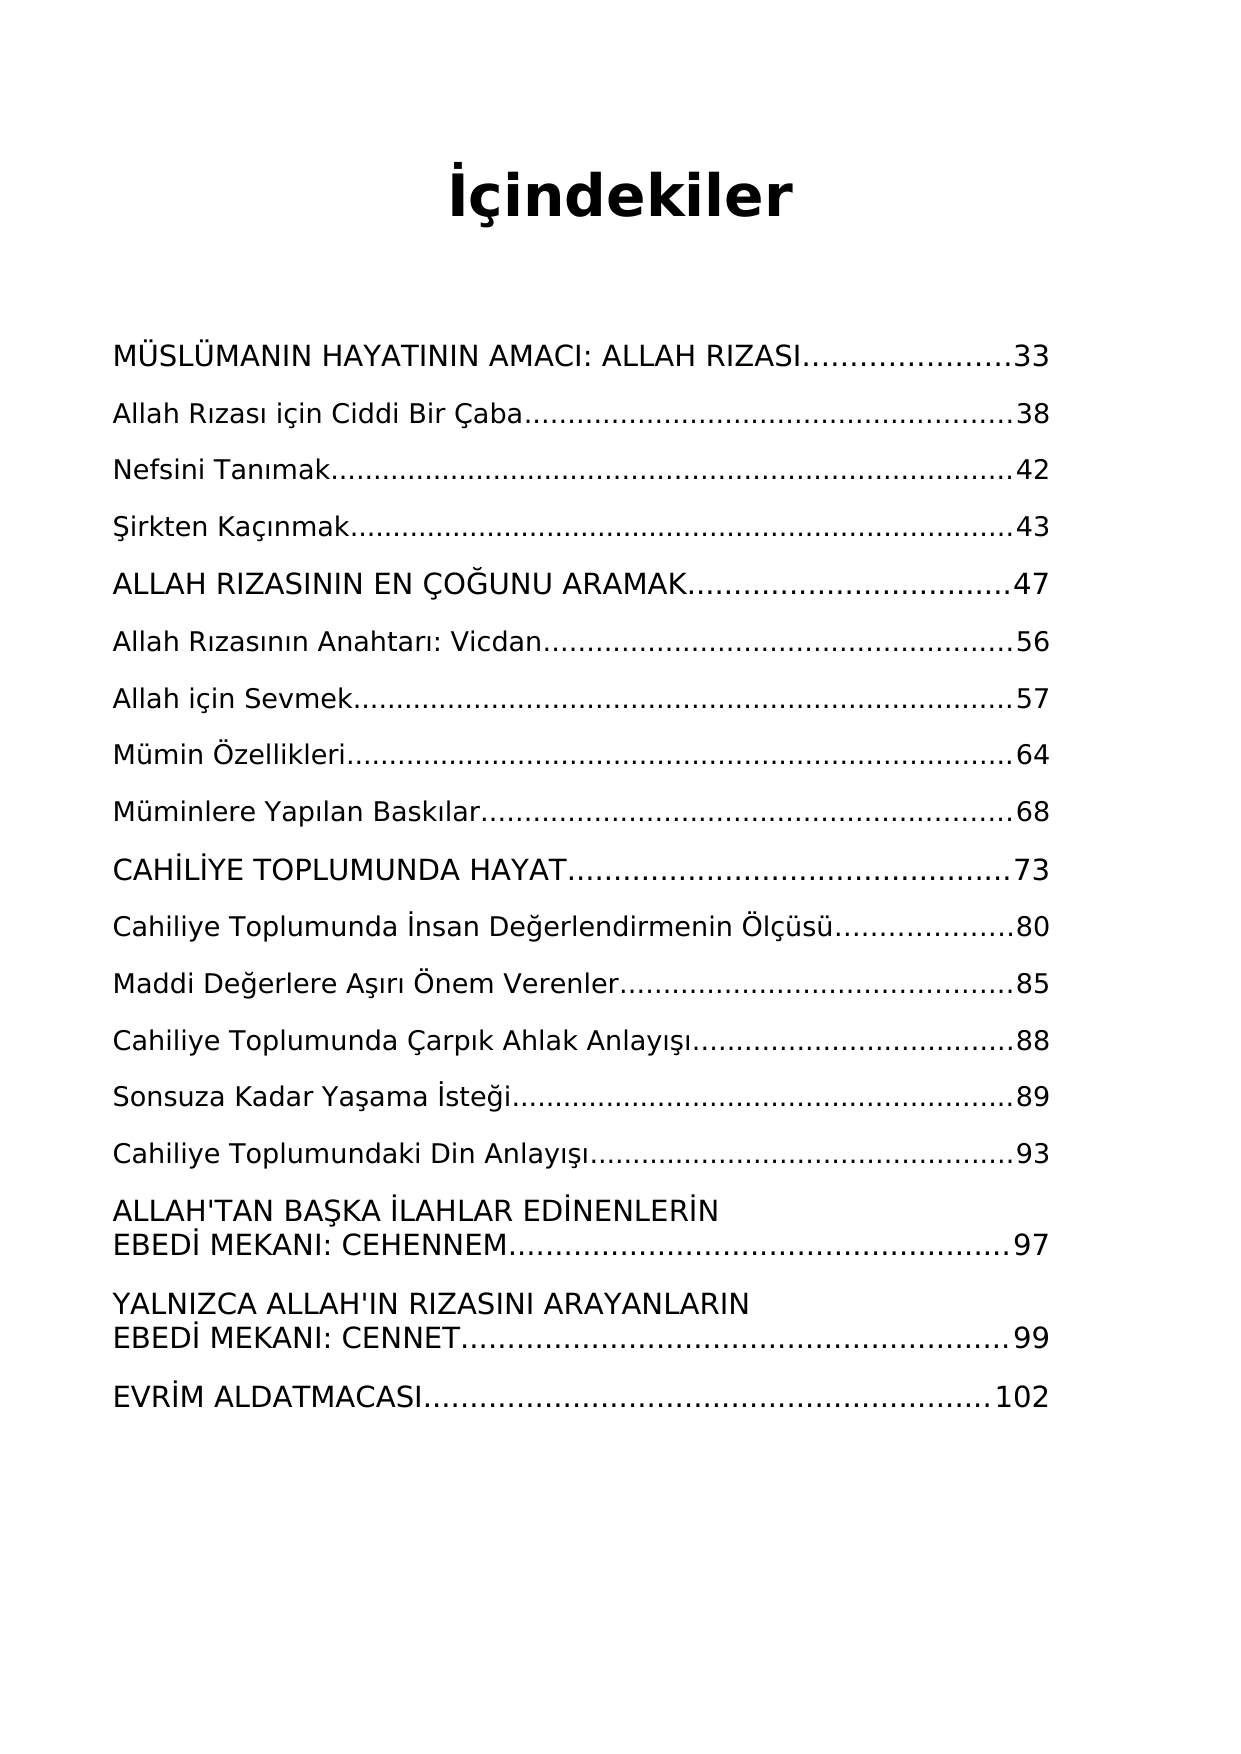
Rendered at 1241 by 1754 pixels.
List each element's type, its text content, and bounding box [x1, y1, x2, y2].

subtitle Mümin Özellikleri 64 [112, 740, 1165, 771]
subtitle Cahiliye Toplumunda İnsan Değerlendirmenin Ölçüsü 80 [112, 912, 1165, 943]
subtitle Cahiliye Toplumunda Çarpık Ahlak Anlayışı 88 [112, 1025, 1165, 1056]
subtitle Sonsuza Kadar Yaşama İsteği 89 [112, 1081, 1165, 1113]
subtitle Cahiliye Toplumundaki Din Anlayışı 93 [112, 1138, 1165, 1169]
subtitle Allah Rızasının Anahtarı: Vicdan 56 [112, 627, 1165, 658]
subtitle Allah Rızası için Ciddi Bir Çaba 38 [112, 398, 1165, 429]
subtitle Şirkten Kaçınmak 43 [112, 511, 1165, 543]
subtitle EVRİM ALDATMACASI 102 [112, 1380, 1165, 1414]
subtitle CAHİLİYE TOPLUMUNDA HAYAT 73 [112, 853, 1165, 887]
subtitle MÜSLÜMANIN HAYATININ AMACI: ALLAH RIZASI 33 [112, 339, 1165, 373]
subtitle ALLAH RIZASININ EN ÇOĞUNU ARAMAK 47 [112, 568, 1165, 602]
subtitle Nefsini Tanımak 42 [112, 454, 1165, 486]
subtitle ALLAH'TAN BAŞKA İLAHLAR EDİNENLERİN EBEDİ MEKANI: CEHENNEM 97 [112, 1194, 1165, 1262]
subtitle Maddi Değerlere Aşırı Önem Verenler 85 [112, 968, 1165, 1000]
subtitle YALNIZCA ALLAH'IN RIZASINI ARAYANLARIN EBEDİ MEKANI: CENNET 99 [112, 1287, 1165, 1355]
subtitle İçindekiler [75, 162, 1165, 230]
subtitle Müminlere Yapılan Baskılar 68 [112, 796, 1165, 828]
subtitle Allah için Sevmek 57 [112, 683, 1165, 715]
